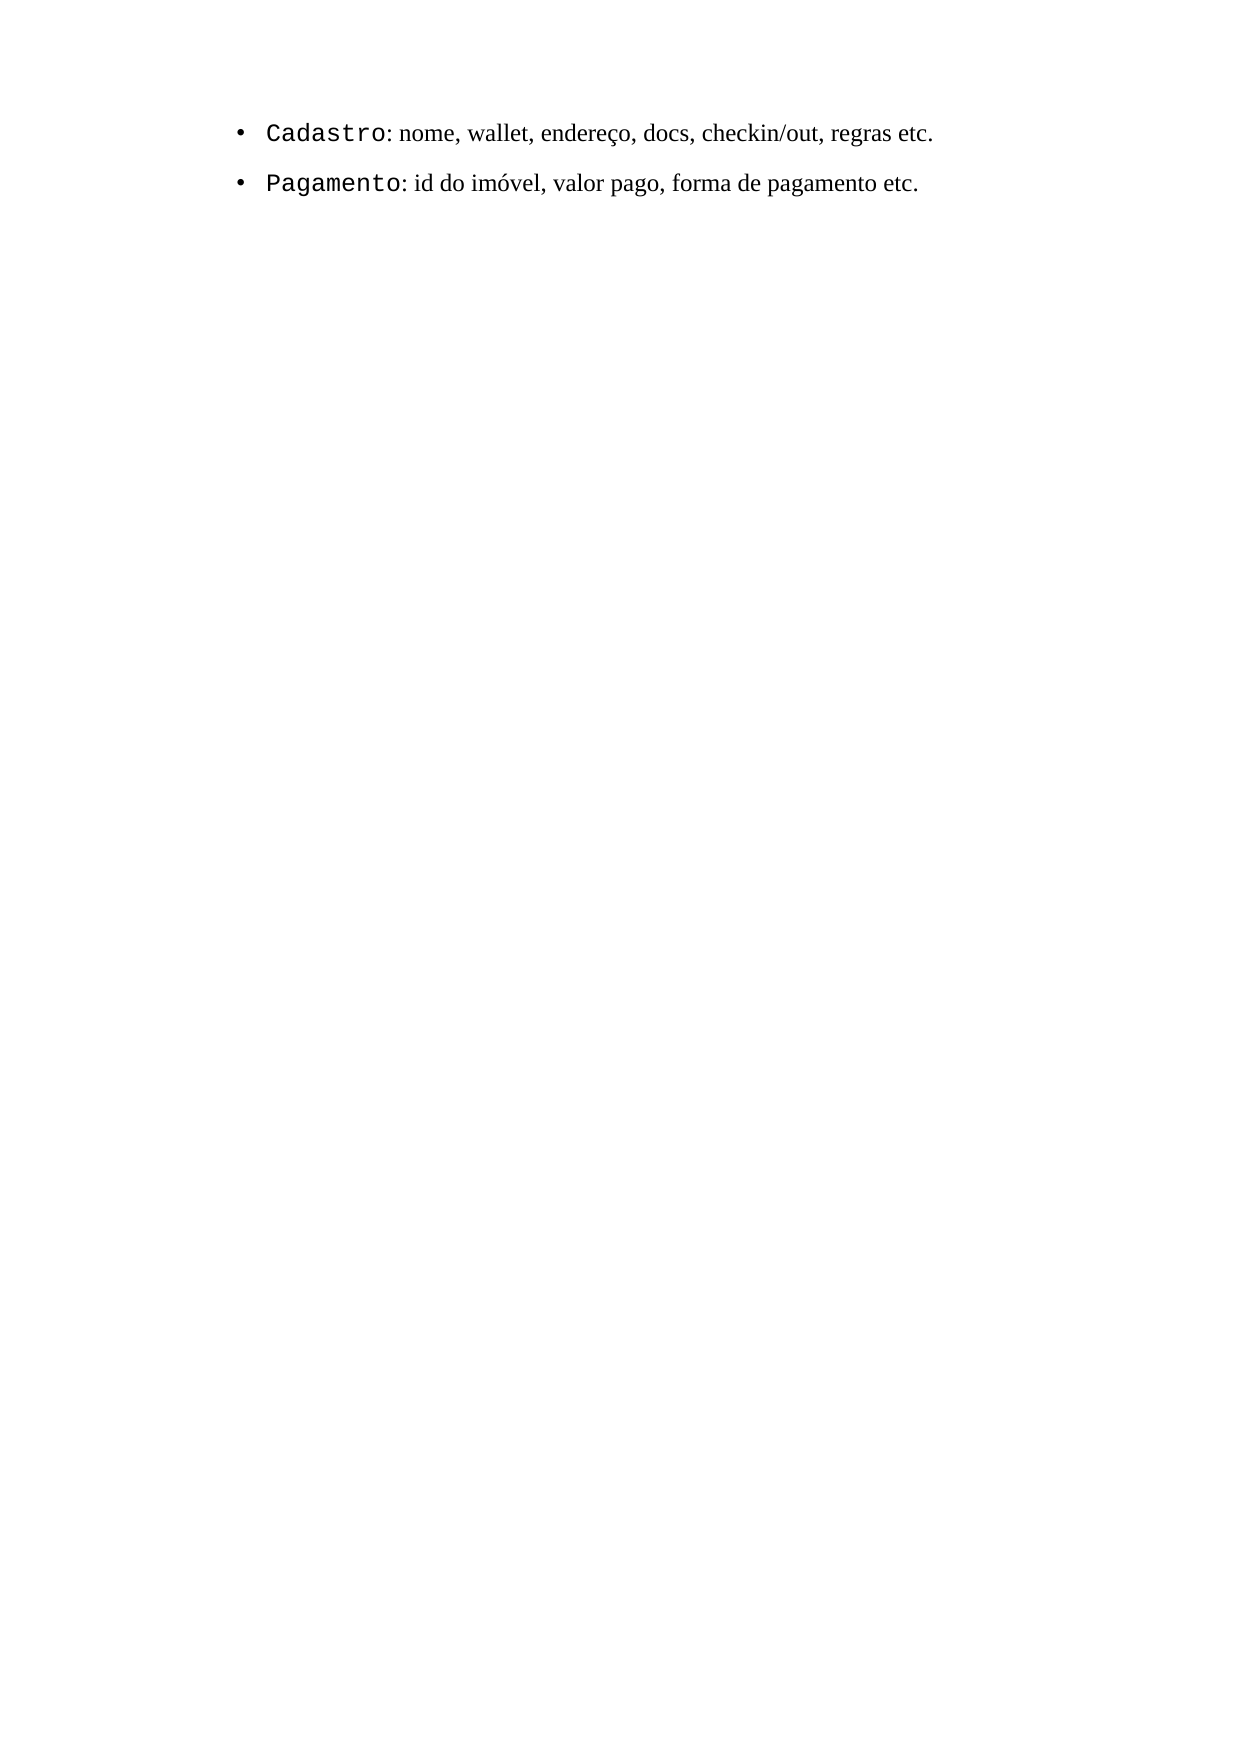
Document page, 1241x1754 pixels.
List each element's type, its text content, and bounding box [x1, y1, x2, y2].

list Pagamento: id do imóvel, valor pago, forma de pagamento etc. [236, 168, 1122, 199]
list Cadastro: nome, wallet, endereço, docs, checkin/out, regras etc. [236, 118, 1122, 149]
